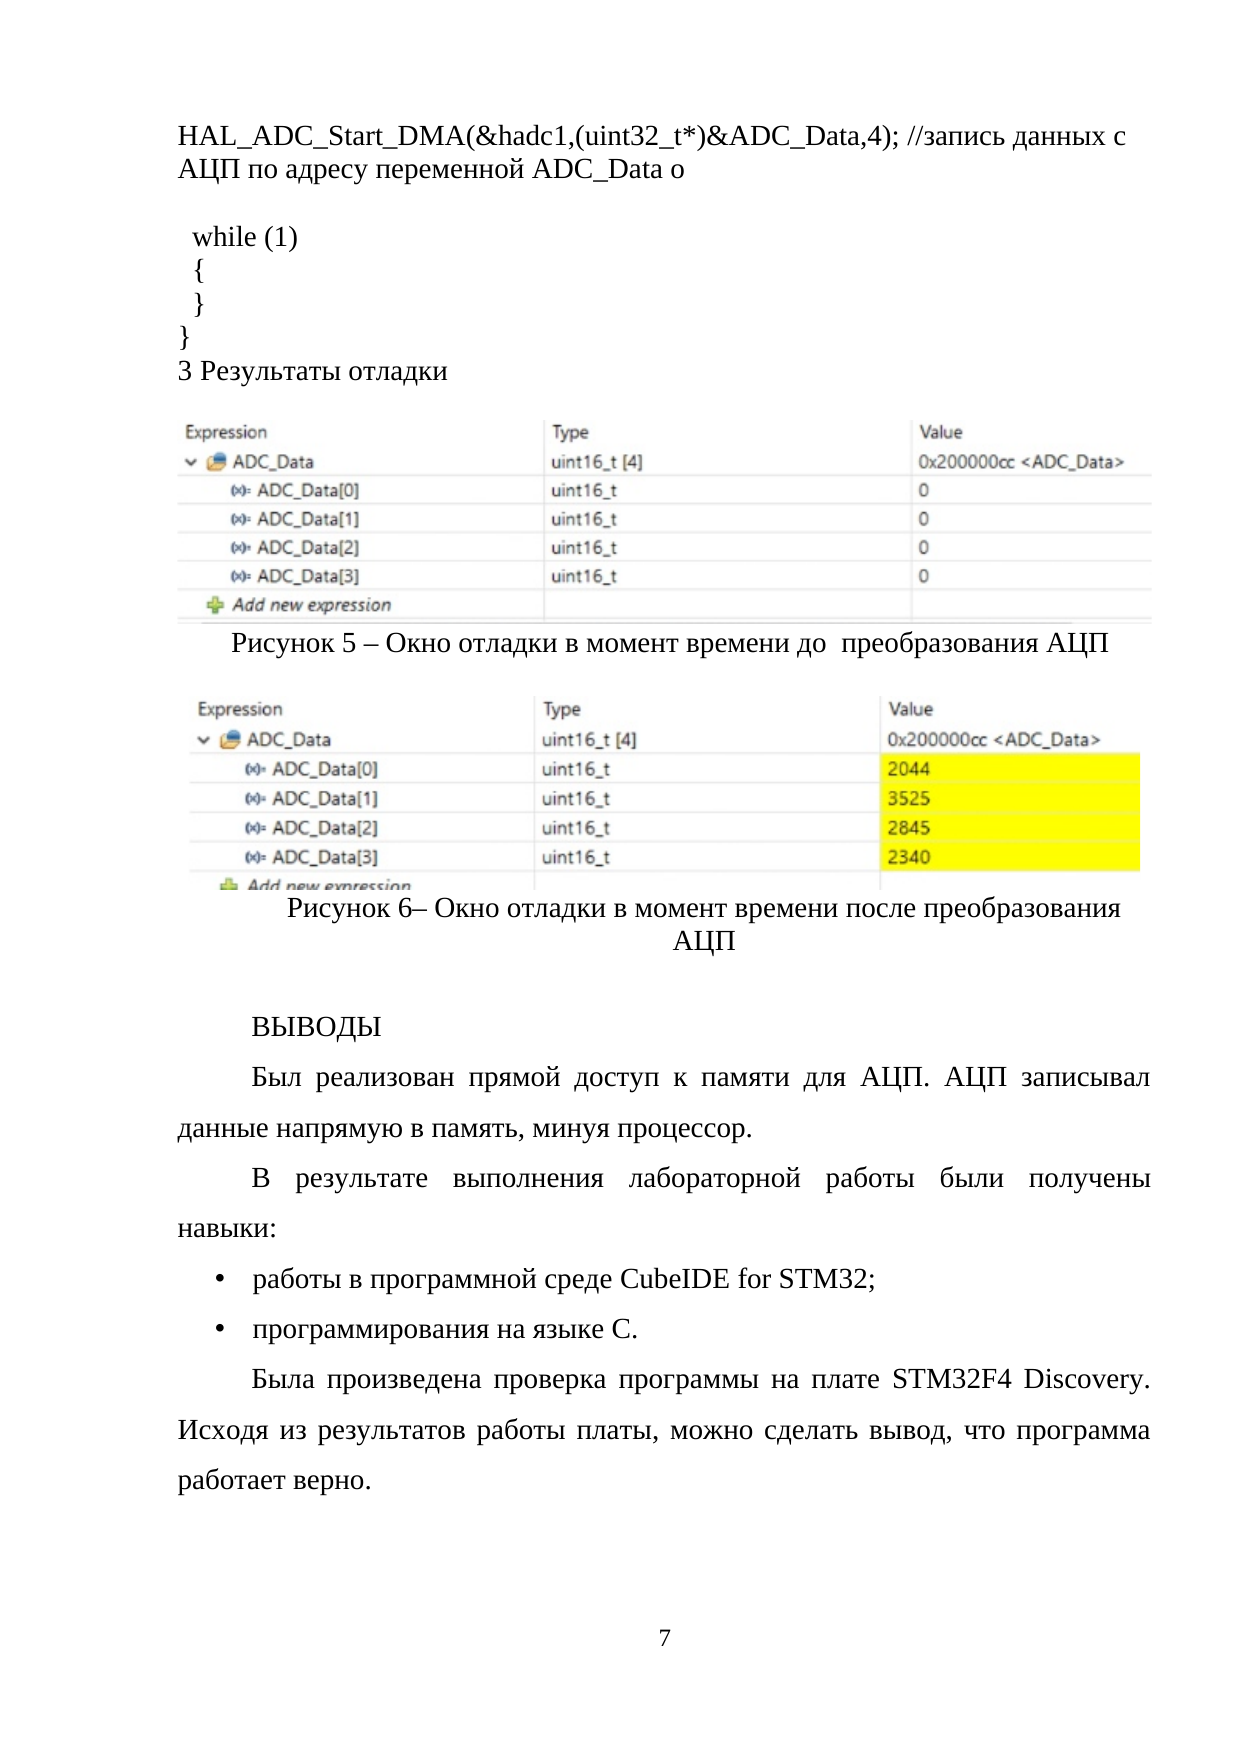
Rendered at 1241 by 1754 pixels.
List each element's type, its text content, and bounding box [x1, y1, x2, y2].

text Рисунок 5 – Окно отладки в момент времени до преобразования АЦП [188, 624, 1152, 659]
text Была произведена проверка программы на плате STM32F4 Discovery. Исходя из результатов работы платы, можно сделать вывод, что программа работает верно. [177, 1362, 1152, 1496]
text HAL_ADC_Start_DMA(&hadc1,(uint32_t*)&ADC_Data,4); //запись данных с АЦП по адресу переменной ADC_Data о [177, 118, 1152, 185]
text Рисунок 6– Окно отладки в момент времени после преобразования АЦП [263, 668, 1145, 957]
picture [188, 696, 1141, 890]
text } [177, 286, 1152, 319]
text } [177, 319, 1152, 353]
text { [177, 252, 1152, 286]
text ВЫВОДЫ [177, 1009, 1152, 1043]
picture [177, 420, 1152, 624]
text while (1) [177, 219, 1152, 252]
list работы в программной среде CubeIDE for STM32; [215, 1261, 1152, 1294]
text В результате выполнения лабораторной работы были получены навыки: [177, 1160, 1152, 1244]
text 3 Результаты отладки [177, 353, 1152, 386]
text Был реализован прямой доступ к памяти для АЦП. АЦП записывал данные напрямую в память, минуя процессор. [177, 1059, 1152, 1143]
list программирования на языке C. [215, 1311, 1152, 1345]
